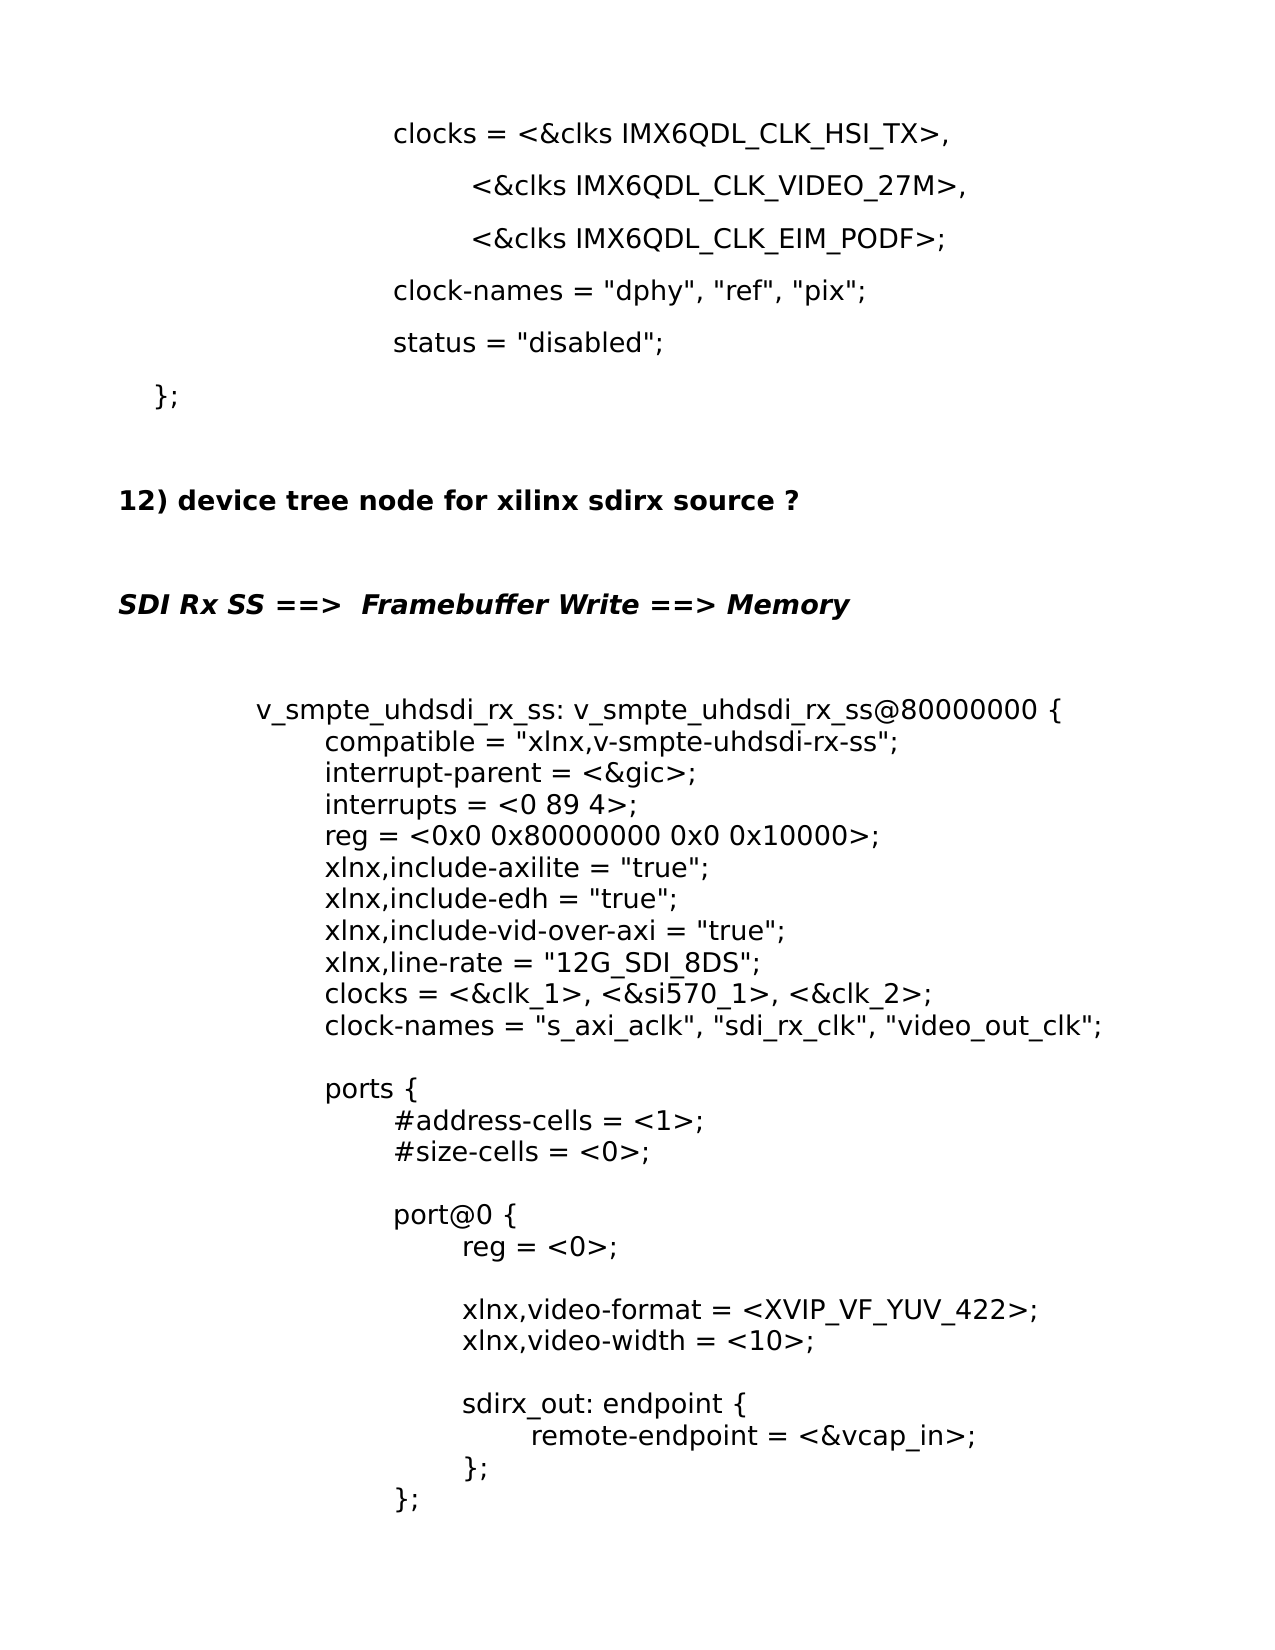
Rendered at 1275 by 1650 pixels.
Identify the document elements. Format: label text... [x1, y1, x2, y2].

text }; [118, 1483, 1157, 1515]
text port@0 { [118, 1199, 1157, 1231]
text 12) device tree node for xilinx sdirx source ? [118, 485, 1157, 516]
text xlnx,line-rate = "12G_SDI_8DS"; [118, 947, 1157, 978]
text SDI Rx SS ==> Framebuffer Write ==> Memory [118, 590, 1157, 621]
text xlnx,include-edh = "true"; [118, 884, 1157, 915]
text reg = <0x0 0x80000000 0x0 0x10000>; [118, 821, 1157, 852]
text }; [118, 1452, 1157, 1483]
text xlnx,include-axilite = "true"; [118, 852, 1157, 884]
text xlnx,video-width = <10>; [118, 1326, 1157, 1357]
text }; [118, 380, 1157, 412]
text clock-names = "s_axi_aclk", "sdi_rx_clk", "video_out_clk"; [118, 1010, 1157, 1042]
text xlnx,video-format = <XVIP_VF_YUV_422>; [118, 1294, 1157, 1326]
text remote-endpoint = <&vcap_in>; [118, 1420, 1157, 1452]
text v_smpte_uhdsdi_rx_ss: v_smpte_uhdsdi_rx_ss@80000000 { [118, 694, 1157, 726]
text sdirx_out: endpoint { [118, 1389, 1157, 1420]
text xlnx,include-vid-over-axi = "true"; [118, 915, 1157, 947]
text status = "disabled"; [118, 328, 1157, 359]
text <&clks IMX6QDL_CLK_VIDEO_27M>, [118, 171, 1157, 202]
text clocks = <&clk_1>, <&si570_1>, <&clk_2>; [118, 978, 1157, 1010]
text ports { [118, 1073, 1157, 1105]
text interrupt-parent = <&gic>; [118, 758, 1157, 789]
text clocks = <&clks IMX6QDL_CLK_HSI_TX>, [118, 118, 1157, 150]
text clock-names = "dphy", "ref", "pix"; [118, 275, 1157, 307]
text compatible = "xlnx,v-smpte-uhdsdi-rx-ss"; [118, 726, 1157, 758]
text reg = <0>; [118, 1231, 1157, 1263]
text interrupts = <0 89 4>; [118, 789, 1157, 821]
text <&clks IMX6QDL_CLK_EIM_PODF>; [118, 223, 1157, 254]
text #address-cells = <1>; [118, 1105, 1157, 1136]
text #size-cells = <0>; [118, 1136, 1157, 1168]
